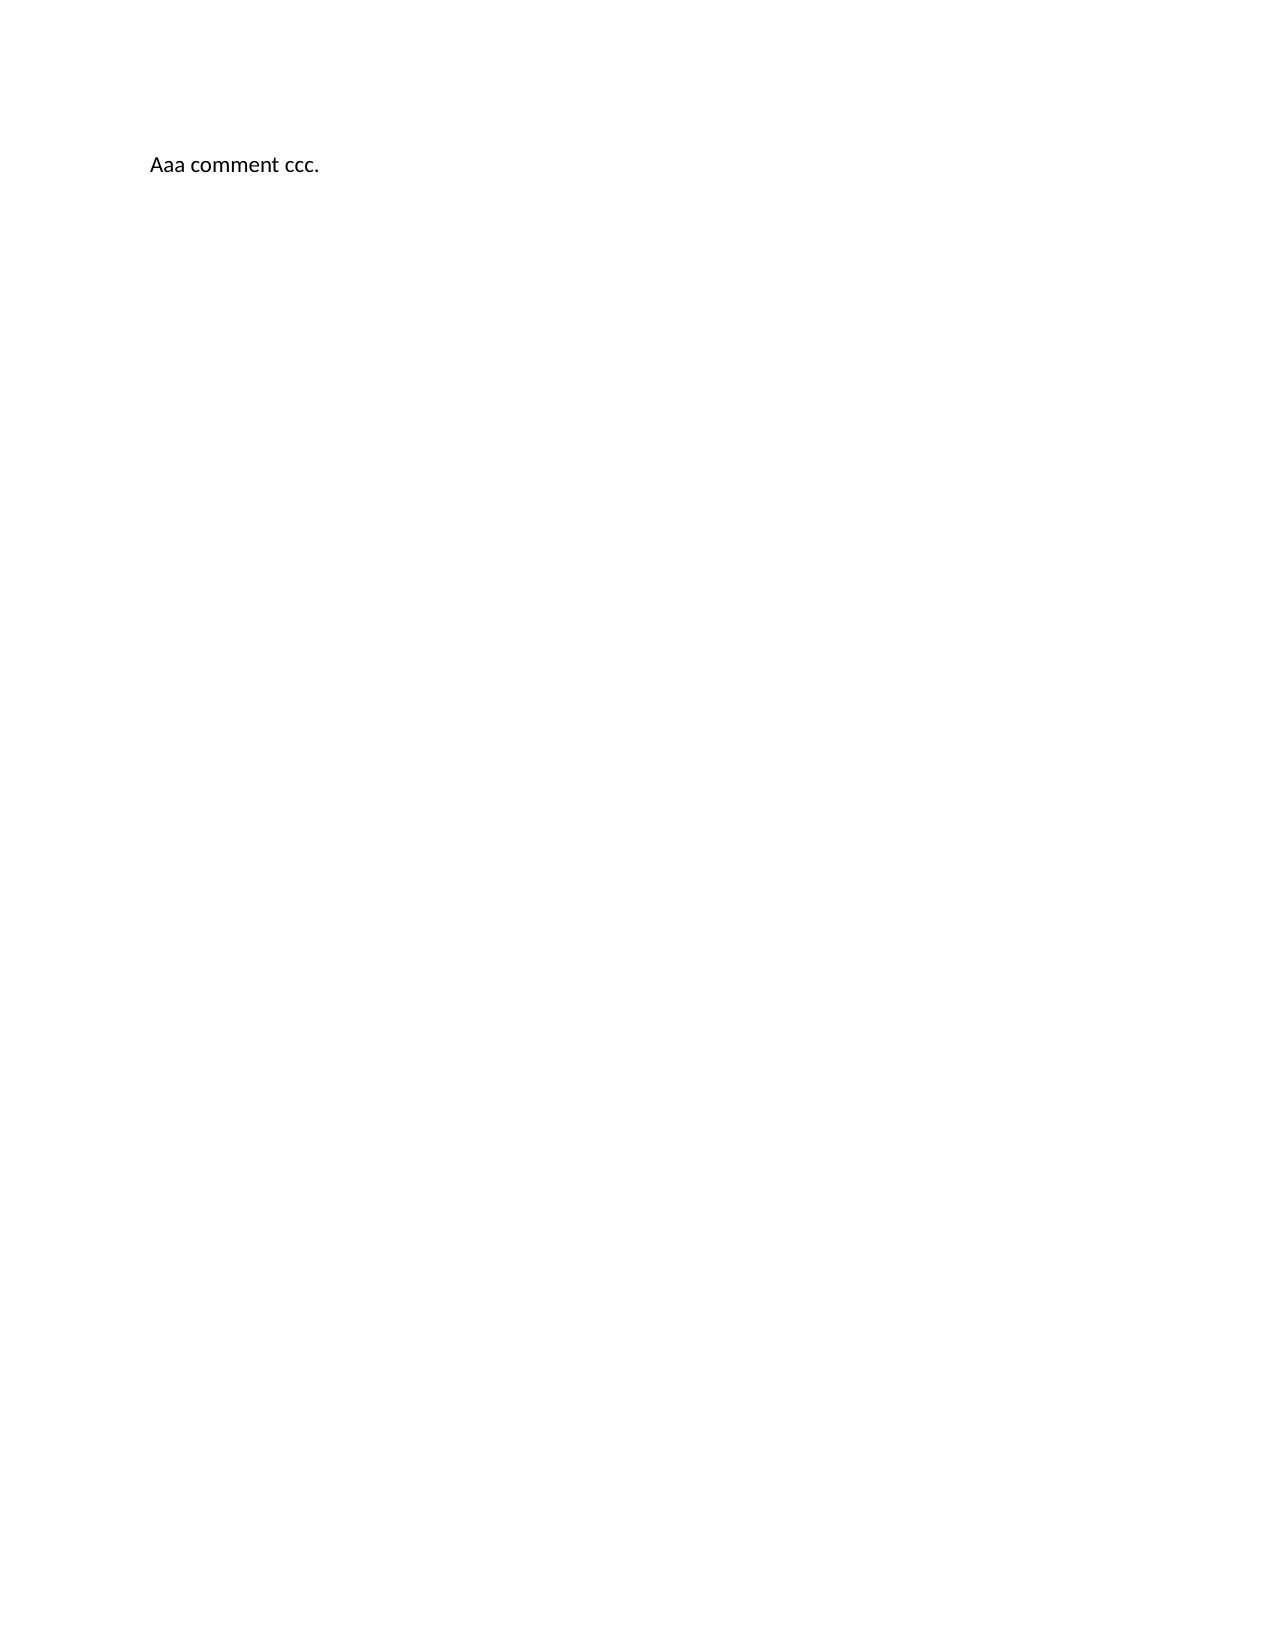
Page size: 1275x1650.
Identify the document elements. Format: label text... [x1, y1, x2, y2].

text Aaa comment ccc. [150, 150, 1125, 178]
